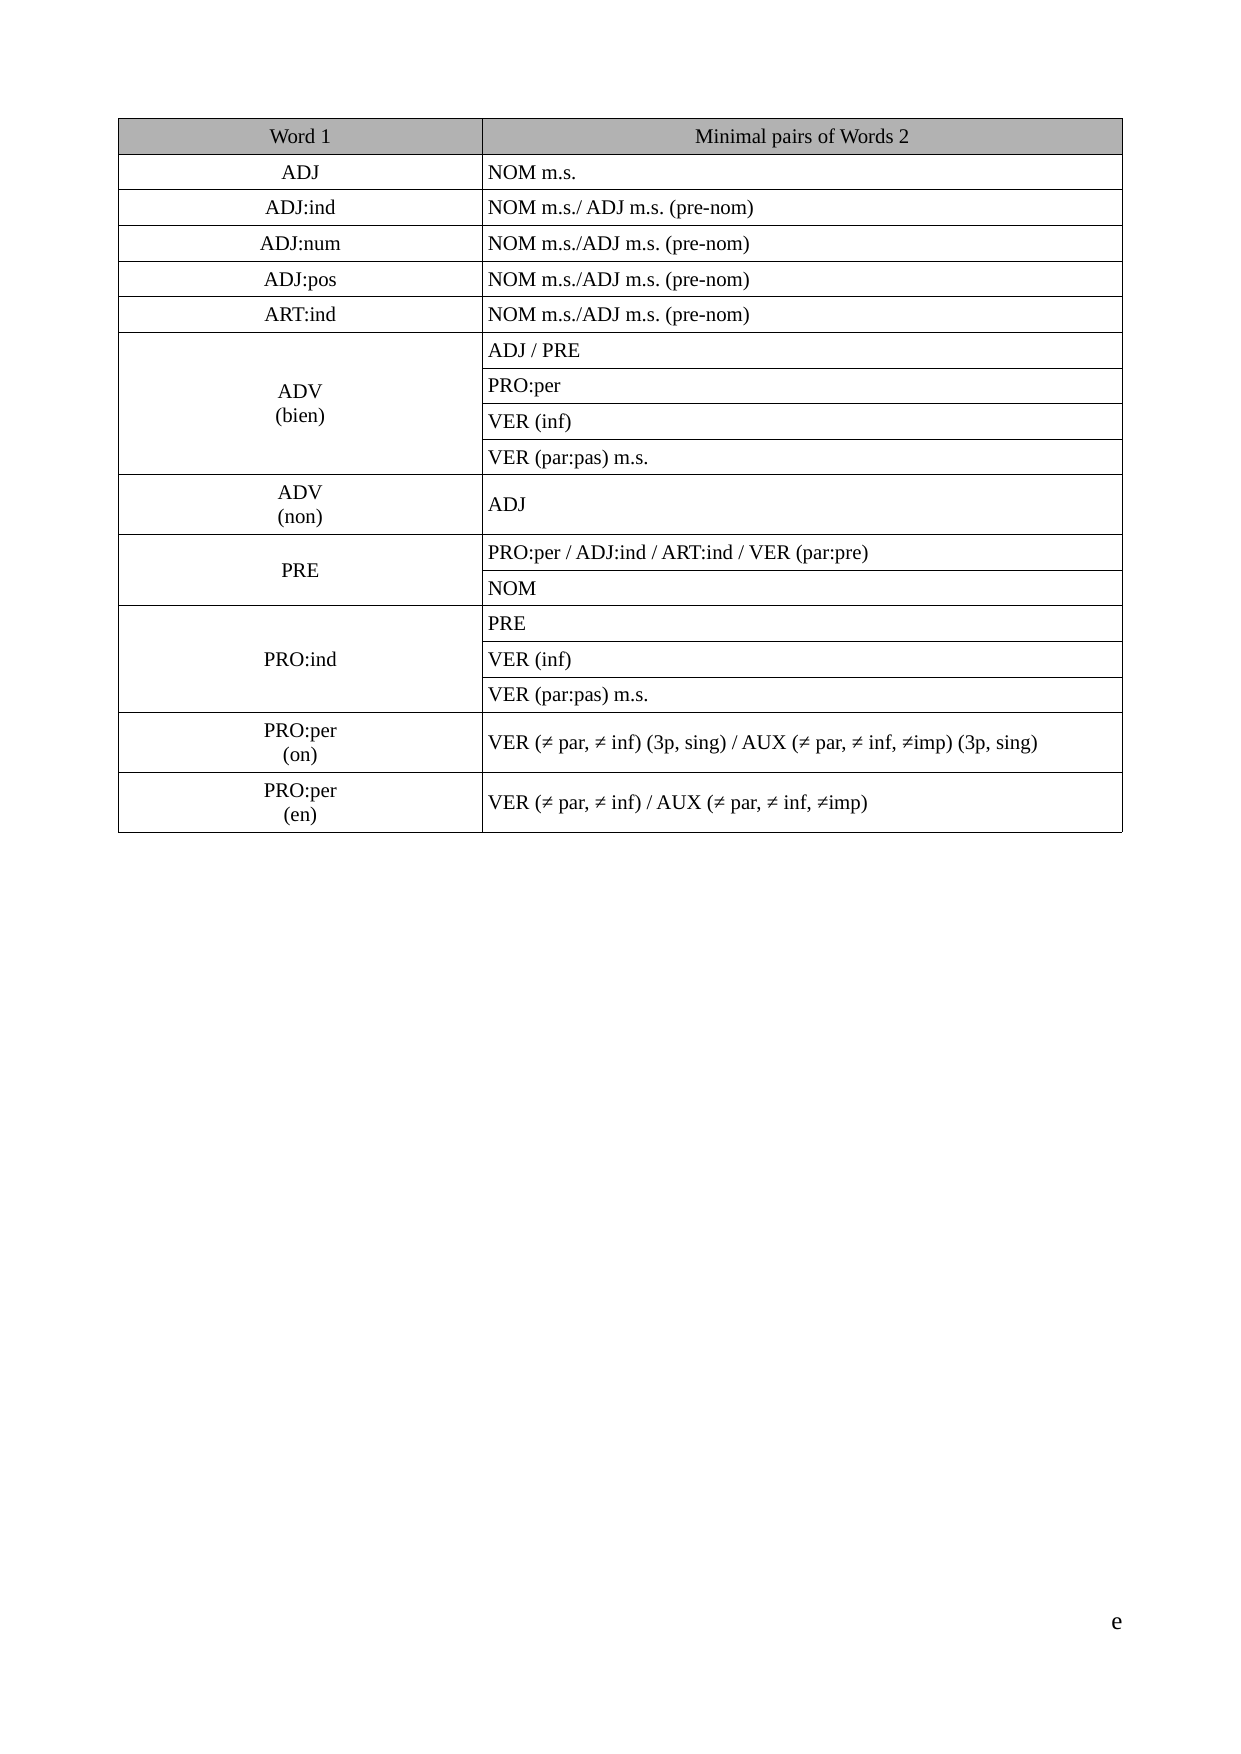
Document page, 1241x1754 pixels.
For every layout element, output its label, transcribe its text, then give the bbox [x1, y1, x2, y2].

table_cell PRE [483, 606, 1122, 641]
table_cell NOM m.s./ ADJ m.s. (pre-nom) [483, 190, 1122, 225]
table_cell ADJ / PRE [483, 333, 1122, 367]
table_cell VER (inf) [483, 404, 1122, 439]
table_cell VER (≠ par, ≠ inf) (3p, sing) / AUX (≠ par, ≠ inf, ≠imp) (3p, sing) [483, 713, 1122, 772]
table_cell PRE [119, 535, 482, 605]
table_cell NOM m.s./ADJ m.s. (pre-nom) [483, 297, 1122, 332]
table_cell VER (par:pas) m.s. [483, 678, 1122, 712]
table_cell ADV (bien) [119, 333, 482, 474]
table_cell PRO:per (en) [119, 773, 482, 832]
table_cell PRO:ind [119, 606, 482, 712]
table_cell PRO:per [483, 369, 1122, 403]
table_header Minimal pairs of Words 2 [483, 119, 1122, 154]
table_cell ADJ:num [119, 226, 482, 261]
table_cell ADJ:ind [119, 190, 482, 225]
table_cell VER (inf) [483, 642, 1122, 677]
table_cell VER (par:pas) m.s. [483, 440, 1122, 474]
table_cell ADJ [483, 475, 1122, 534]
table_header Word 1 [119, 119, 482, 154]
table_cell ADJ:pos [119, 262, 482, 296]
table_cell VER (≠ par, ≠ inf) / AUX (≠ par, ≠ inf, ≠imp) [483, 773, 1122, 832]
table_cell ART:ind [119, 297, 482, 332]
table_cell NOM m.s./ADJ m.s. (pre-nom) [483, 262, 1122, 296]
table_cell ADJ [119, 155, 482, 189]
table_cell NOM [483, 571, 1122, 605]
table_cell PRO:per / ADJ:ind / ART:ind / VER (par:pre) [483, 535, 1122, 570]
table_cell NOM m.s./ADJ m.s. (pre-nom) [483, 226, 1122, 261]
table_cell NOM m.s. [483, 155, 1122, 189]
table_cell ADV (non) [119, 475, 482, 534]
table_cell PRO:per (on) [119, 713, 482, 772]
